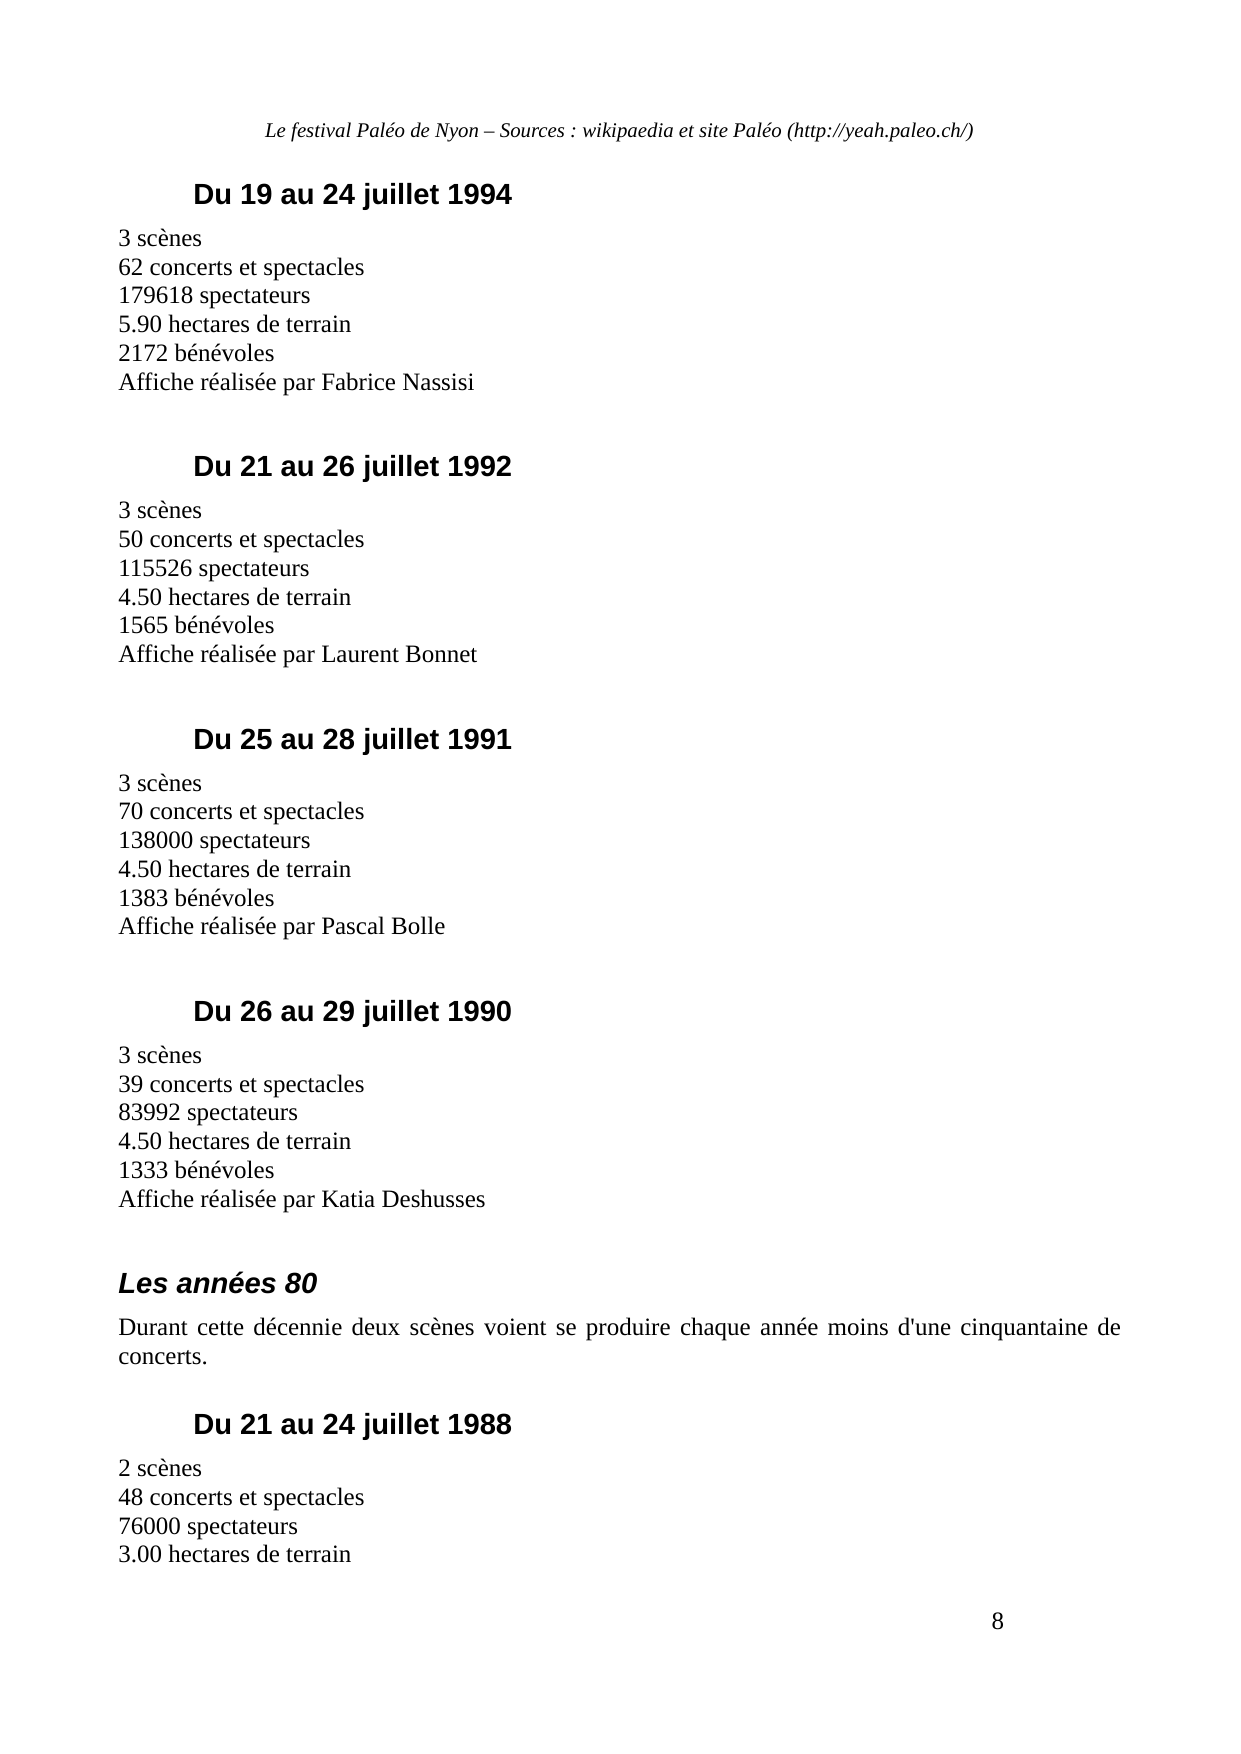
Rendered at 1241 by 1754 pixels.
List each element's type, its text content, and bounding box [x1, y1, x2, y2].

text 138000 spectateurs [118, 825, 1122, 854]
text 1383 bénévoles [118, 883, 1122, 911]
text 3.00 hectares de terrain [118, 1539, 1122, 1568]
text 39 concerts et spectacles [118, 1069, 1122, 1097]
text 83992 spectateurs [118, 1097, 1122, 1126]
text 76000 spectateurs [118, 1511, 1122, 1539]
text Durant cette décennie deux scènes voient se produire chaque année moins d'une cinquantaine de concerts. [118, 1312, 1122, 1370]
text 3 scènes [118, 1040, 1122, 1069]
subtitle Du 25 au 28 juillet 1991 [118, 722, 1122, 755]
text 4.50 hectares de terrain [118, 582, 1122, 610]
text 70 concerts et spectacles [118, 796, 1122, 825]
text 4.50 hectares de terrain [118, 1126, 1122, 1155]
text 62 concerts et spectacles [118, 252, 1122, 281]
text 5.90 hectares de terrain [118, 309, 1122, 338]
text Affiche réalisée par Fabrice Nassisi [118, 367, 1122, 396]
subtitle Du 26 au 29 juillet 1990 [118, 994, 1122, 1027]
text 179618 spectateurs [118, 281, 1122, 309]
text 50 concerts et spectacles [118, 524, 1122, 553]
subtitle Du 21 au 24 juillet 1988 [118, 1407, 1122, 1441]
subtitle Les années 80 [118, 1266, 1122, 1300]
text 3 scènes [118, 223, 1122, 252]
text 1333 bénévoles [118, 1155, 1122, 1184]
text 1565 bénévoles [118, 610, 1122, 639]
text 3 scènes [118, 495, 1122, 524]
text 2172 bénévoles [118, 338, 1122, 367]
subtitle Du 19 au 24 juillet 1994 [118, 177, 1122, 211]
text Affiche réalisée par Pascal Bolle [118, 911, 1122, 940]
text 48 concerts et spectacles [118, 1482, 1122, 1511]
text Affiche réalisée par Laurent Bonnet [118, 639, 1122, 668]
text 115526 spectateurs [118, 553, 1122, 582]
text 4.50 hectares de terrain [118, 854, 1122, 883]
subtitle Du 21 au 26 juillet 1992 [118, 449, 1122, 483]
text 2 scènes [118, 1453, 1122, 1482]
text Affiche réalisée par Katia Deshusses [118, 1184, 1122, 1212]
text 3 scènes [118, 768, 1122, 796]
